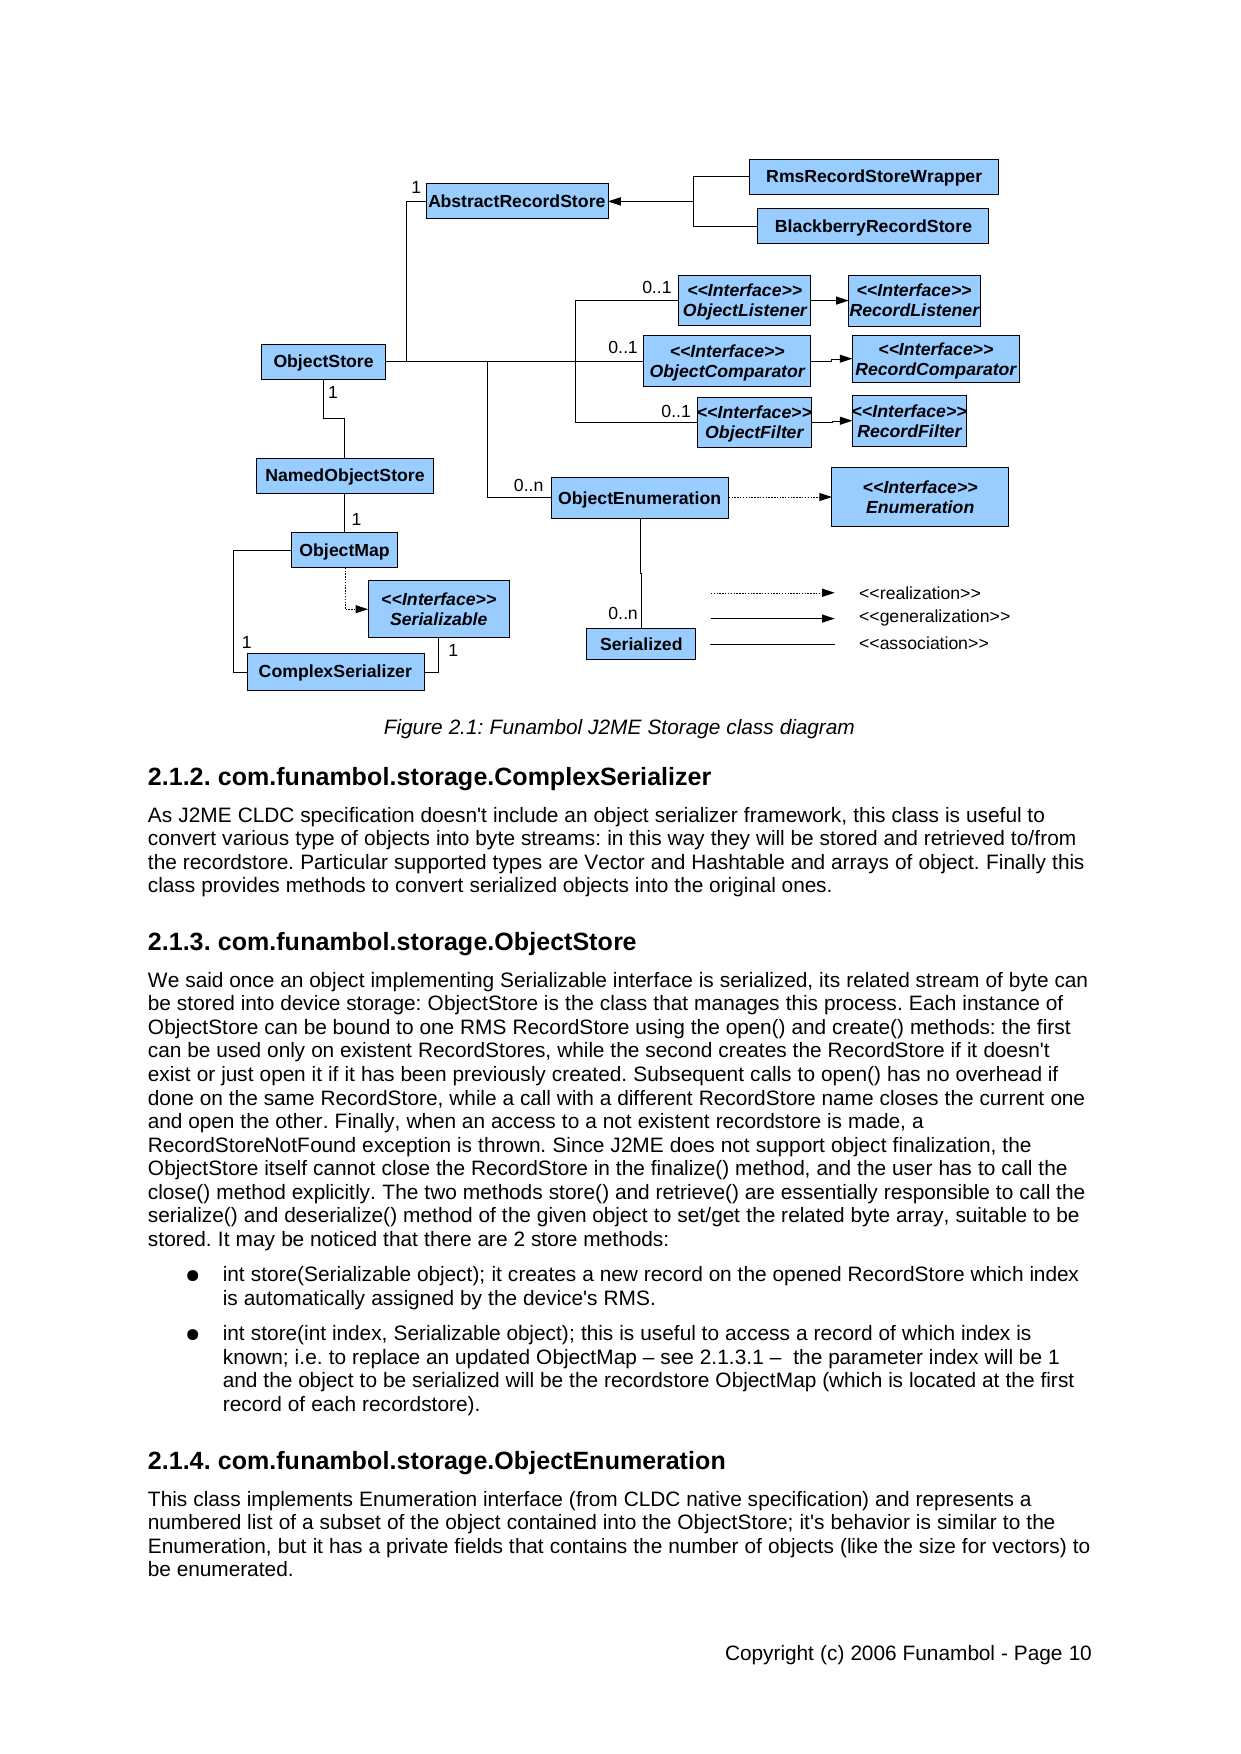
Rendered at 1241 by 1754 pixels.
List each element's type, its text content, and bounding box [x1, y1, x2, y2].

text We said once an object implementing Serializable interface is serialized, its related stream of byte can be stored into device storage: ObjectStore is the class that manages this process. Each instance of ObjectStore can be bound to one RMS RecordStore using the open() and create() methods: the first can be used only on existent RecordStores, while the second creates the RecordStore if it doesn't exist or just open it if it has been previously created. Subsequent calls to open() has no overhead if done on the same RecordStore, while a call with a different RecordStore name closes the current one and open the other. Finally, when an access to a not existent recordstore is made, a RecordStoreNotFound exception is thrown. Since J2ME does not support object finalization, the ObjectStore itself cannot close the RecordStore in the finalize() method, and the user has to call the close() method explicitly. The two methods store() and retrieve() are essentially responsible to call the serialize() and deserialize() method of the given object to set/get the related byte array, suitable to be stored. It may be noticed that there are 2 store methods: [148, 968, 1093, 1251]
subtitle com.funambol.storage.ComplexSerializer [148, 118, 1093, 791]
text This class implements Enumeration interface (from CLDC native specification) and represents a numbered list of a subset of the object contained into the ObjectStore; it's behavior is similar to the Enumeration, but it has a private fields that contains the number of objects (like the size for vectors) to be enumerated. [148, 1487, 1093, 1581]
subtitle com.funambol.storage.ObjectEnumeration [148, 1447, 1093, 1475]
subtitle com.funambol.storage.ObjectStore [148, 928, 1093, 956]
text As J2ME CLDC specification doesn't include an object serializer framework, this class is useful to convert various type of objects into byte streams: in this way they will be stored and retrieved to/from the recordstore. Particular supported types are Vector and Hashtable and arrays of object. Finally this class provides methods to convert serialized objects into the original ones. [148, 803, 1093, 897]
list int store(int index, Serializable object); this is useful to access a record of which index is known; i.e. to replace an updated ObjectMap – see 2.1.3.1 – the parameter index will be 1 and the object to be serialized will be the recordstore ObjectMap (which is located at the first record of each recordstore). [185, 1322, 1093, 1416]
list int store(Serializable object); it creates a new record on the opened RecordStore which index is automatically assigned by the device's RMS. [185, 1263, 1093, 1310]
text Figure 2.1: Funambol J2ME Storage class diagram [152, 124, 1088, 739]
